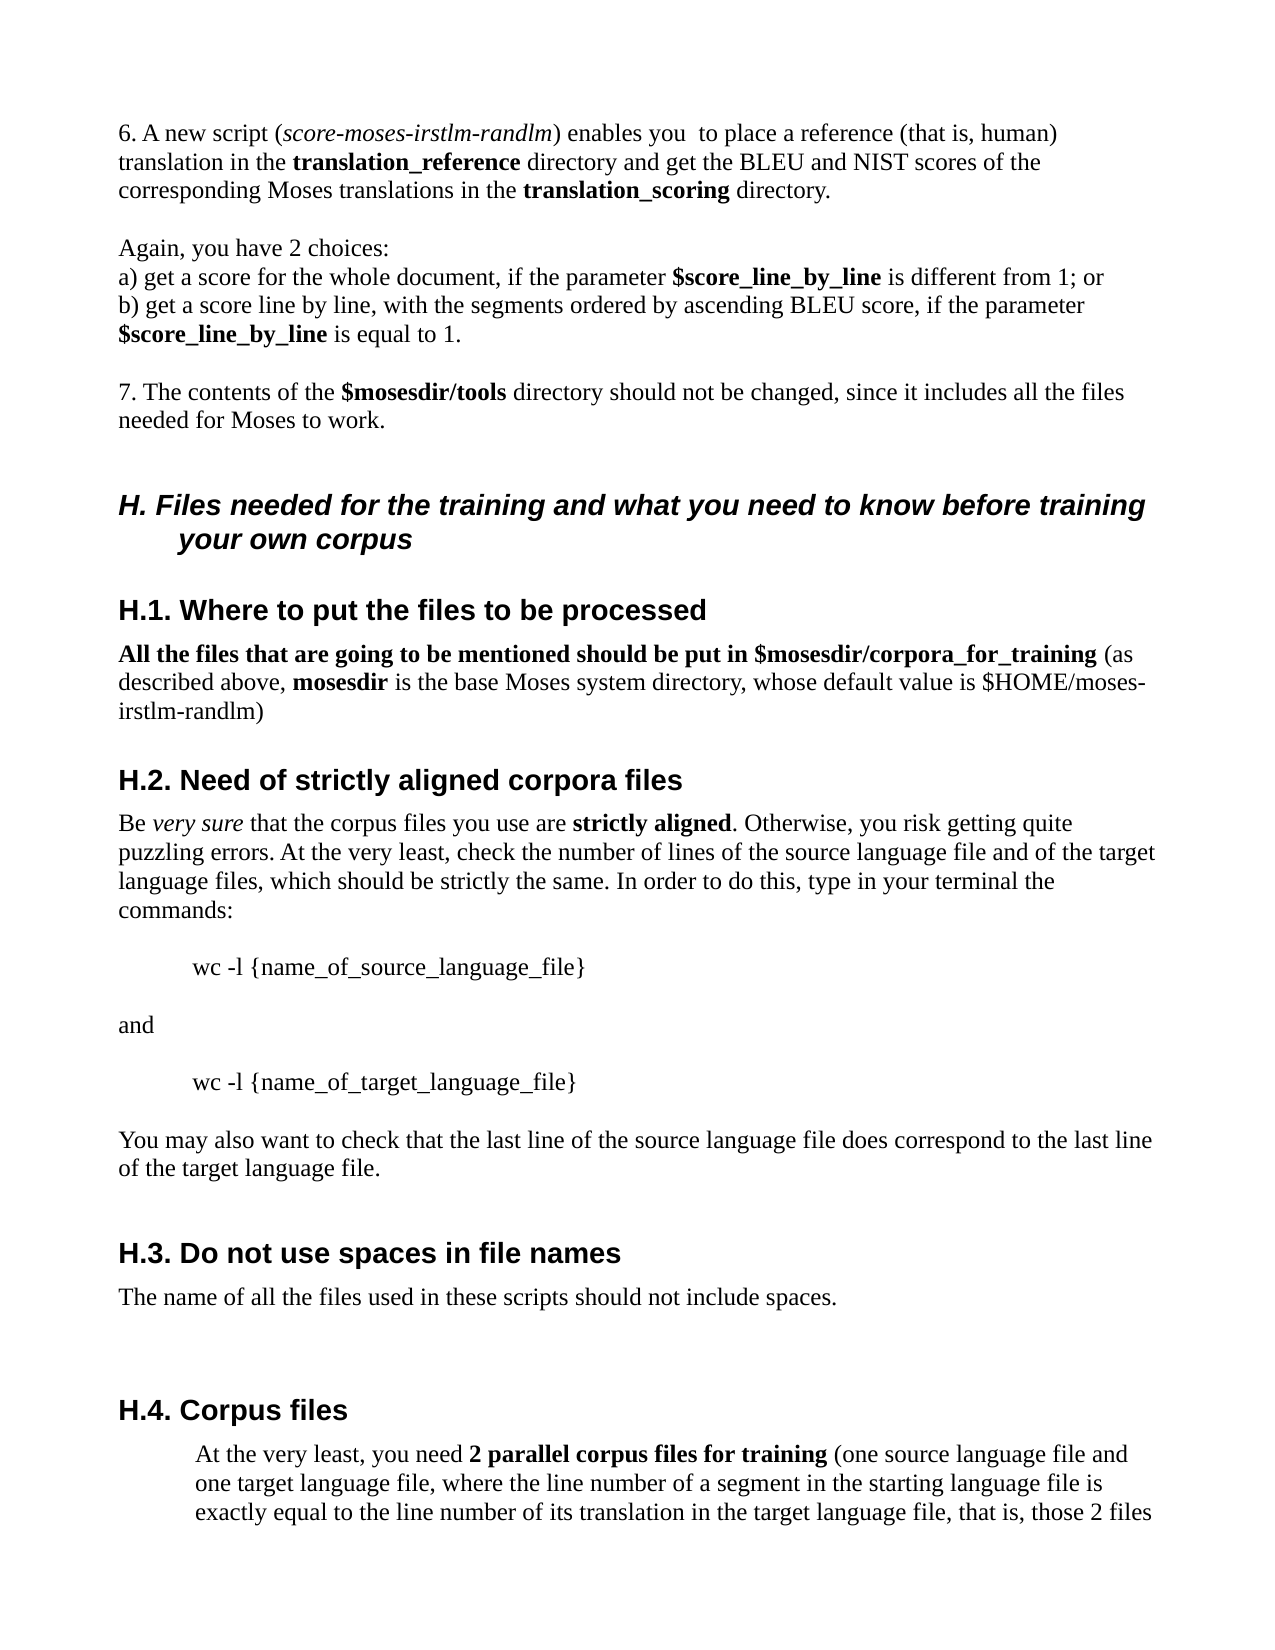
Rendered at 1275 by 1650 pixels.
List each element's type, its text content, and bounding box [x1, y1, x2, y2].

text Be very sure that the corpus files you use are strictly aligned. Otherwise, you risk getting quite puzzling errors. At the very least, check the number of lines of the source language file and of the target language files, which should be strictly the same. In order to do this, type in your terminal the commands: [118, 808, 1157, 923]
subtitle H.1. Where to put the files to be processed [118, 593, 1157, 626]
text Again, you have 2 choices: [118, 233, 1157, 262]
text 6. A new script (score-moses-irstlm-randlm) enables you to place a reference (that is, human) translation in the translation_reference directory and get the BLEU and NIST scores of the corresponding Moses translations in the translation_scoring directory. [118, 118, 1157, 204]
text The name of all the files used in these scripts should not include spaces. [118, 1282, 1157, 1311]
text 7. The contents of the $mosesdir/tools directory should not be changed, since it includes all the files needed for Moses to work. [118, 377, 1157, 434]
text At the very least, you need 2 parallel corpus files for training (one source language file and one target language file, where the line number of a segment in the starting language file is exactly equal to the line number of its translation in the target language file, that is, those 2 files [195, 1439, 1157, 1526]
subtitle H. Files needed for the training and what you need to know before training your own corpus [118, 488, 1157, 555]
text You may also want to check that the last line of the source language file does correspond to the last line of the target language file. [118, 1125, 1157, 1182]
text All the files that are going to be mentioned should be put in $mosesdir/corpora_for_training (as described above, mosesdir is the base Moses system directory, whose default value is $HOME/moses-irstlm-randlm) [118, 639, 1157, 725]
text a) get a score for the whole document, if the parameter $score_line_by_line is different from 1; or [118, 262, 1157, 291]
text b) get a score line by line, with the segments ordered by ascending BLEU score, if the parameter $score_line_by_line is equal to 1. [118, 291, 1157, 348]
text and [118, 1010, 1157, 1038]
text wc -l {name_of_target_language_file} [118, 1067, 1157, 1096]
subtitle H.3. Do not use spaces in file names [118, 1236, 1157, 1269]
text wc -l {name_of_source_language_file} [118, 952, 1157, 981]
subtitle H.2. Need of strictly aligned corpora files [118, 762, 1157, 796]
subtitle H.4. Corpus files [118, 1393, 1157, 1427]
